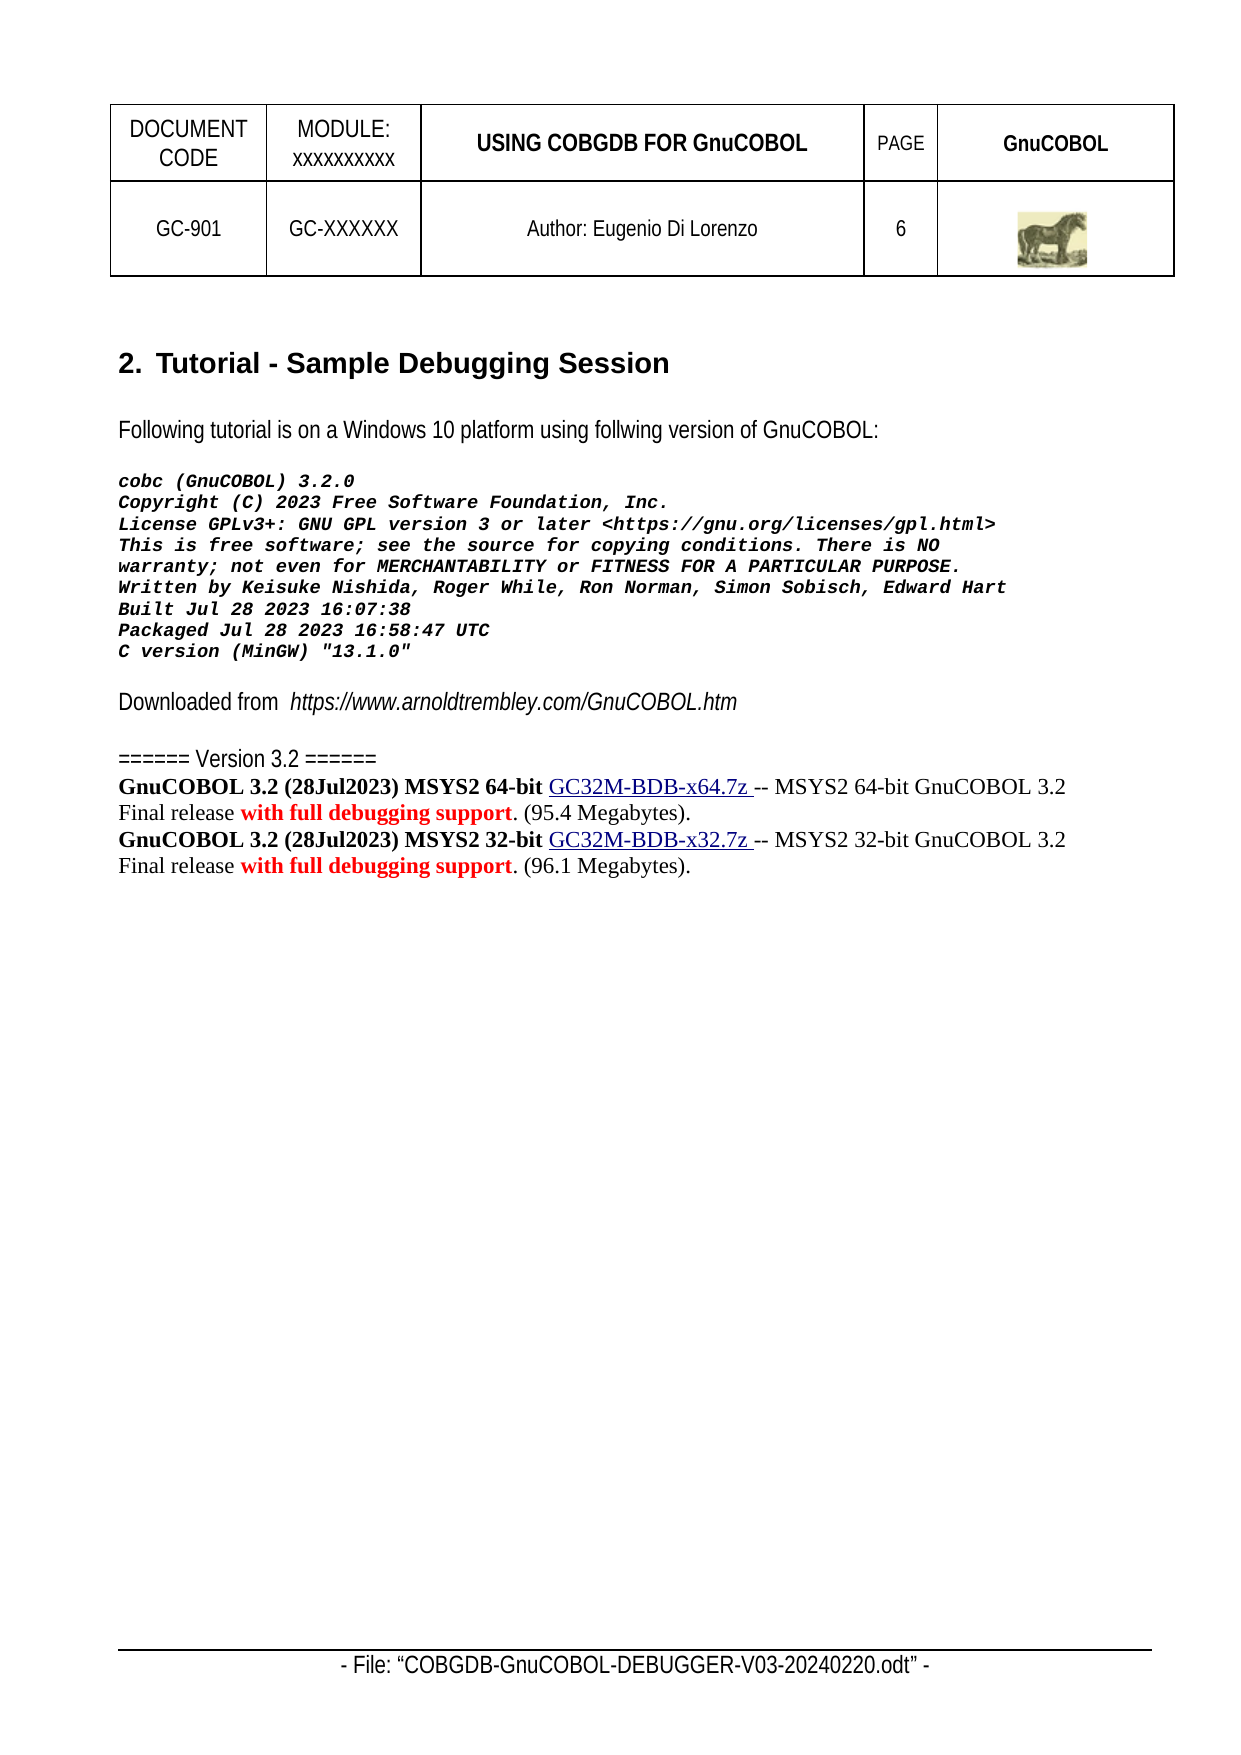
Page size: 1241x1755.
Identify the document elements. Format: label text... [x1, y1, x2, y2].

text Copyright (C) 2023 Free Software Foundation, Inc. [118, 493, 1152, 514]
text cobc (GnuCOBOL) 3.2.0 [118, 472, 1152, 493]
text Following tutorial is on a Windows 10 platform using follwing version of GnuCOBOL: [118, 415, 1152, 443]
text warranty; not even for MERCHANTABILITY or FITNESS FOR A PARTICULAR PURPOSE. [118, 557, 1152, 578]
text Built Jul 28 2023 16:07:38 [118, 599, 1152, 621]
text License GPLv3+: GNU GPL version 3 or later <https://gnu.org/licenses/gpl.html> [118, 514, 1152, 536]
text GnuCOBOL 3.2 (28Jul2023) MSYS2 64-bit GC32M-BDB-x64.7z -- MSYS2 64-bit GnuCOBOL 3.2 Final release with full debugging support. (95.4 Megabytes). [118, 773, 1077, 826]
text Written by Keisuke Nishida, Roger While, Ron Norman, Simon Sobisch, Edward Hart [118, 578, 1152, 599]
text Downloaded from https://www.arnoldtrembley.com/GnuCOBOL.htm [118, 687, 1152, 716]
text ====== Version 3.2 ====== [118, 744, 1152, 773]
text Packaged Jul 28 2023 16:58:47 UTC [118, 621, 1152, 642]
subtitle Tutorial - Sample Debugging Session [118, 346, 1152, 380]
text C version (MinGW) "13.1.0" [118, 642, 1152, 663]
text This is free software; see the source for copying conditions. There is NO [118, 536, 1152, 557]
text GnuCOBOL 3.2 (28Jul2023) MSYS2 32-bit GC32M-BDB-x32.7z -- MSYS2 32-bit GnuCOBOL 3.2 Final release with full debugging support. (96.1 Megabytes). [118, 826, 1077, 878]
